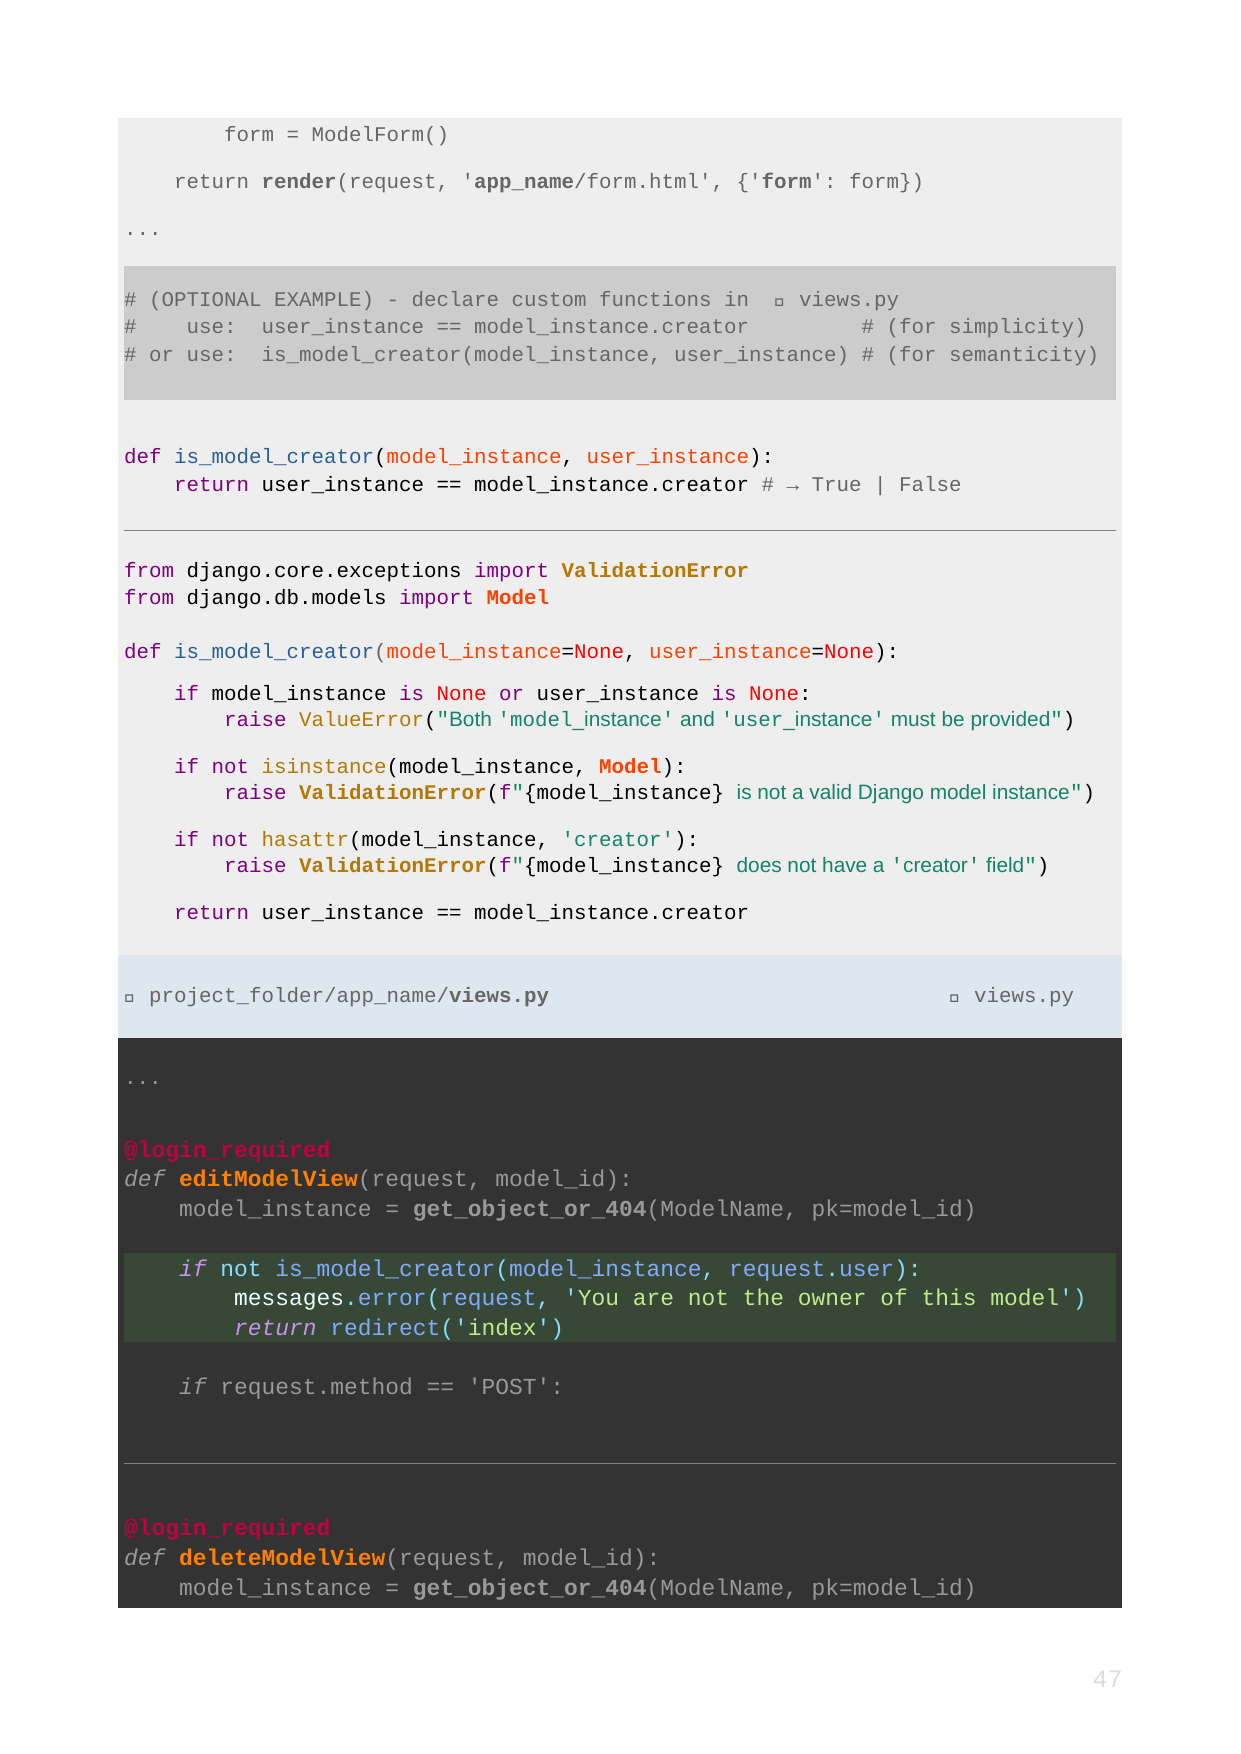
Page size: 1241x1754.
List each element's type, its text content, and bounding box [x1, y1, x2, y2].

table_header 📝 project_folder/app_name/views.py 🐍 views.py [118, 955, 1122, 1038]
table_cell ... @login_required def editModelView(request, model_id): model_instance = get_object_or_404(ModelName, pk=model_id) if not is_model_creator(model_instance, request.user): messages.error(request, 'You are not the owner of this model') return redirect('index') if request.method == 'POST': @login_required def deleteModelView(request, model_id): model_instance = get_object_or_404(ModelName, pk=model_id) [118, 1038, 1122, 1608]
table_cell form = ModelForm() return render(request, 'app_name/form.html', {'form': form}) ... # (OPTIONAL EXAMPLE) - declare custom functions in 🐍 views.py # use: user_instance == model_instance.creator # (for simplicity) # or use: is_model_creator(model_instance, user_instance) # (for semanticity) def is_model_creator(model_instance, user_instance): return user_instance == model_instance.creator # → True | False from django.core.exceptions import ValidationError from django.db.models import Model def is_model_creator(model_instance=None, user_instance=None): if model_instance is None or user_instance is None: raise ValueError("Both 'model_instance' and 'user_instance' must be provided") if not isinstance(model_instance, Model): raise ValidationError(f"{model_instance} is not a valid Django model instance") if not hasattr(model_instance, 'creator'): raise ValidationError(f"{model_instance} does not have a 'creator' field") return user_instance == model_instance.creator [118, 118, 1122, 955]
